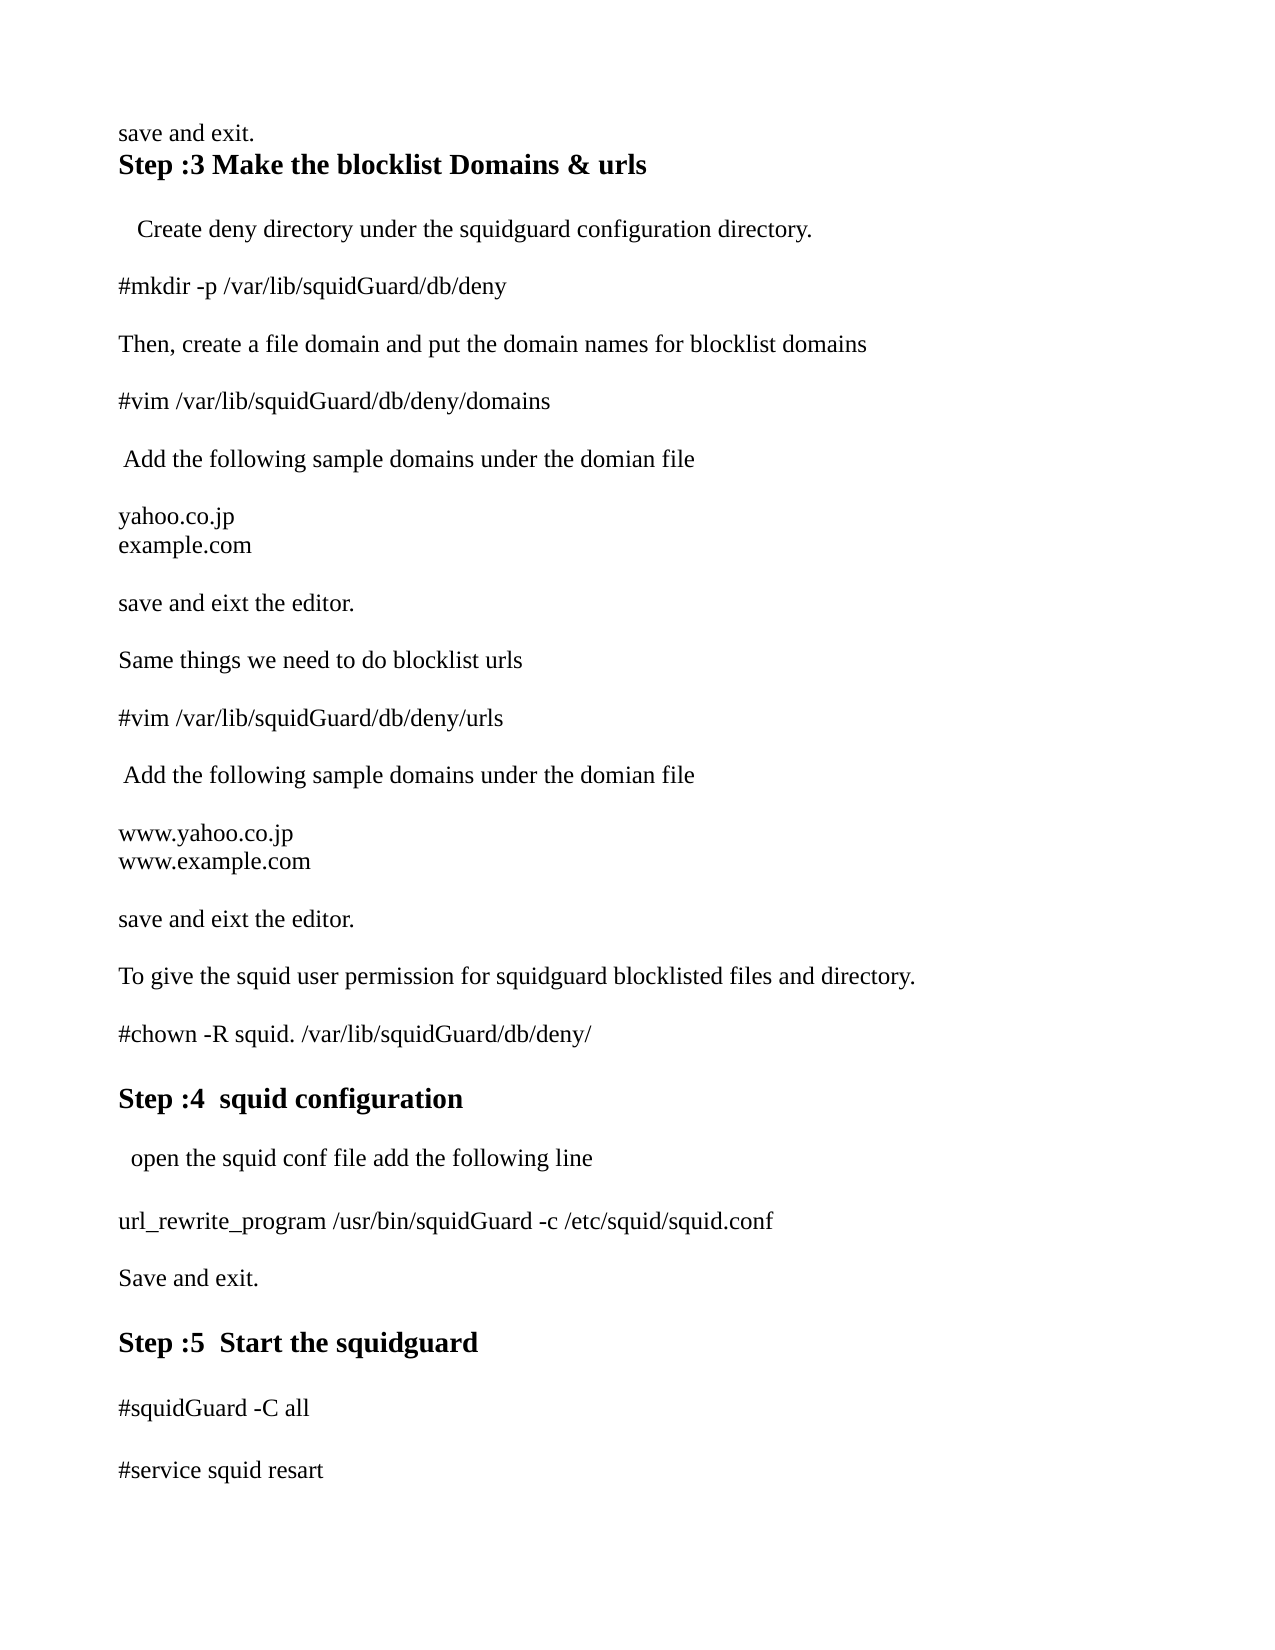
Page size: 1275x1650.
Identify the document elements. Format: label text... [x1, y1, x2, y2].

text Then, create a file domain and put the domain names for blocklist domains [118, 329, 1157, 358]
text #vim /var/lib/squidGuard/db/deny/domains [118, 386, 1157, 415]
text Create deny directory under the squidguard configuration directory. [118, 214, 1157, 243]
text url_rewrite_program /usr/bin/squidGuard -c /etc/squid/squid.conf [118, 1206, 1157, 1234]
text yahoo.co.jp [118, 501, 1157, 530]
text save and eixt the editor. [118, 588, 1157, 616]
text #chown -R squid. /var/lib/squidGuard/db/deny/ [118, 1019, 1157, 1048]
text #squidGuard -C all [118, 1393, 1157, 1421]
text example.com [118, 530, 1157, 559]
text Step :5 Start the squidguard [118, 1326, 1157, 1359]
text #vim /var/lib/squidGuard/db/deny/urls [118, 703, 1157, 731]
text Step :4 squid configuration [118, 1081, 1157, 1115]
text Same things we need to do blocklist urls [118, 645, 1157, 674]
text Add the following sample domains under the domian file [118, 760, 1157, 789]
text www.yahoo.co.jp [118, 818, 1157, 846]
text Save and exit. [118, 1263, 1157, 1292]
text www.example.com [118, 846, 1157, 875]
text save and exit. [118, 118, 1157, 147]
text #service squid resart [118, 1455, 1157, 1484]
text #mkdir -p /var/lib/squidGuard/db/deny [118, 271, 1157, 300]
text open the squid conf file add the following line [118, 1143, 1157, 1172]
text Step :3 Make the blocklist Domains & urls [118, 147, 1157, 180]
text save and eixt the editor. [118, 904, 1157, 933]
text Add the following sample domains under the domian file [118, 444, 1157, 473]
text To give the squid user permission for squidguard blocklisted files and directory. [118, 961, 1157, 990]
